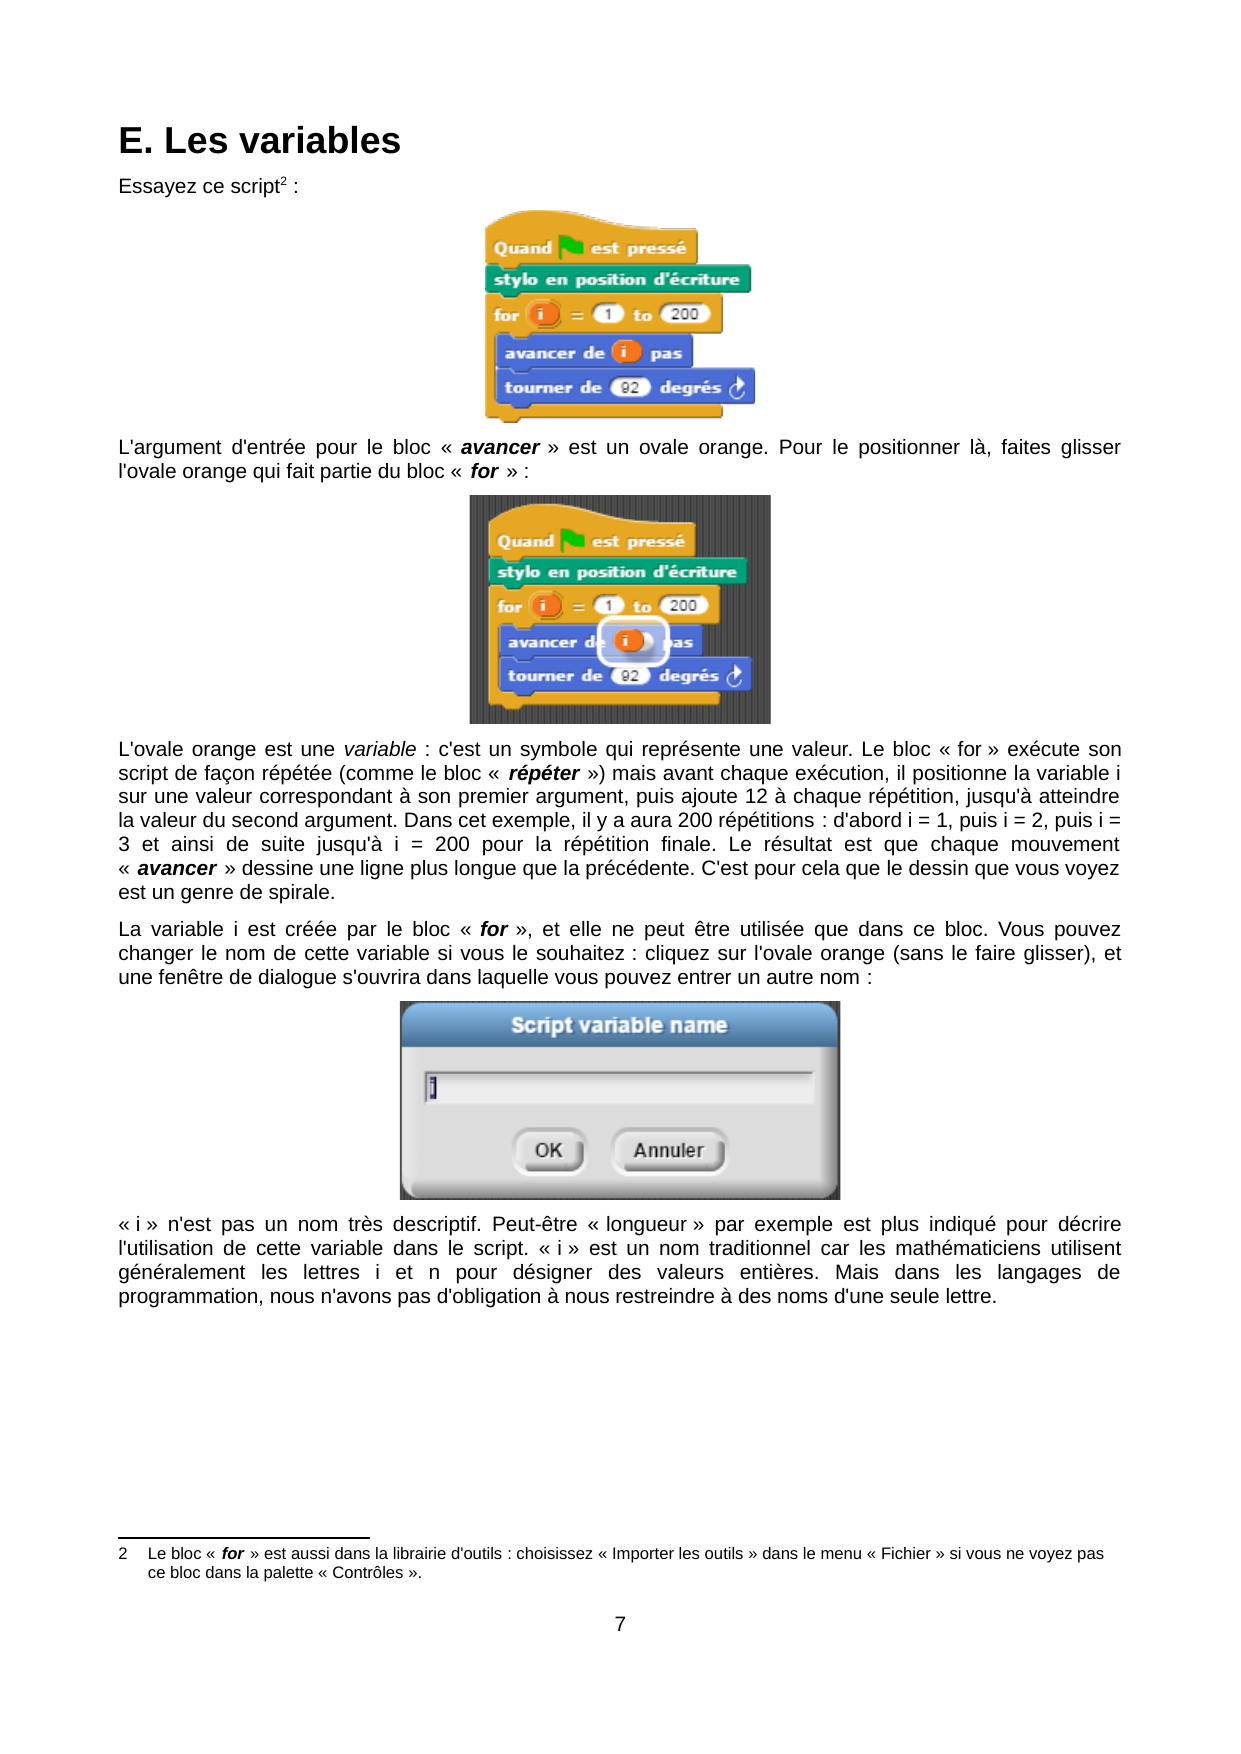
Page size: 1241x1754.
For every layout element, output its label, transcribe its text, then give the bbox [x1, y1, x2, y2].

text « i » n'est pas un nom très descriptif. Peut-être « longueur » par exemple est plus indiqué pour décrire l'utilisation de cette variable dans le script. « i » est un nom traditionnel car les mathématiciens utilisent généralement les lettres i et n pour désigner des valeurs entières. Mais dans les langages de programmation, nous n'avons pas d'obligation à nous restreindre à des noms d'une seule lettre. [118, 1212, 1122, 1308]
subtitle E. Les variables [118, 118, 1122, 161]
picture [485, 210, 756, 423]
picture [469, 495, 771, 724]
text L'ovale orange est une variable : c'est un symbole qui représente une valeur. Le bloc « for » exécute son script de façon répétée (comme le bloc « répéter ») mais avant chaque exécution, il positionne la variable i sur une valeur correspondant à son premier argument, puis ajoute 12 à chaque répétition, jusqu'à atteindre la valeur du second argument. Dans cet exemple, il y a aura 200 répétitions : d'abord i = 1, puis i = 2, puis i = 3 et ainsi de suite jusqu'à i = 200 pour la répétition finale. Le résultat est que chaque mouvement « avancer » dessine une ligne plus longue que la précédente. C'est pour cela que le dessin que vous voyez est un genre de spirale. [118, 736, 1122, 904]
text L'argument d'entrée pour le bloc « avancer » est un ovale orange. Pour le positionner là, faites glisser l'ovale orange qui fait partie du bloc « for » : [118, 435, 1122, 483]
text Essayez ce script : [118, 174, 1122, 198]
text La variable i est créée par le bloc « for », et elle ne peut être utilisée que dans ce bloc. Vous pouvez changer le nom de cette variable si vous le souhaitez : cliquez sur l'ovale orange (sans le faire glisser), et une fenêtre de dialogue s'ouvrira dans laquelle vous pouvez entrer un autre nom : [118, 917, 1122, 988]
text Le bloc « for » est aussi dans la librairie d'outils : choisissez « Importer les outils » dans le menu « Fichier » si vous ne voyez pas ce bloc dans la palette « Contrôles ». [118, 1544, 1122, 1582]
picture [399, 1001, 841, 1200]
